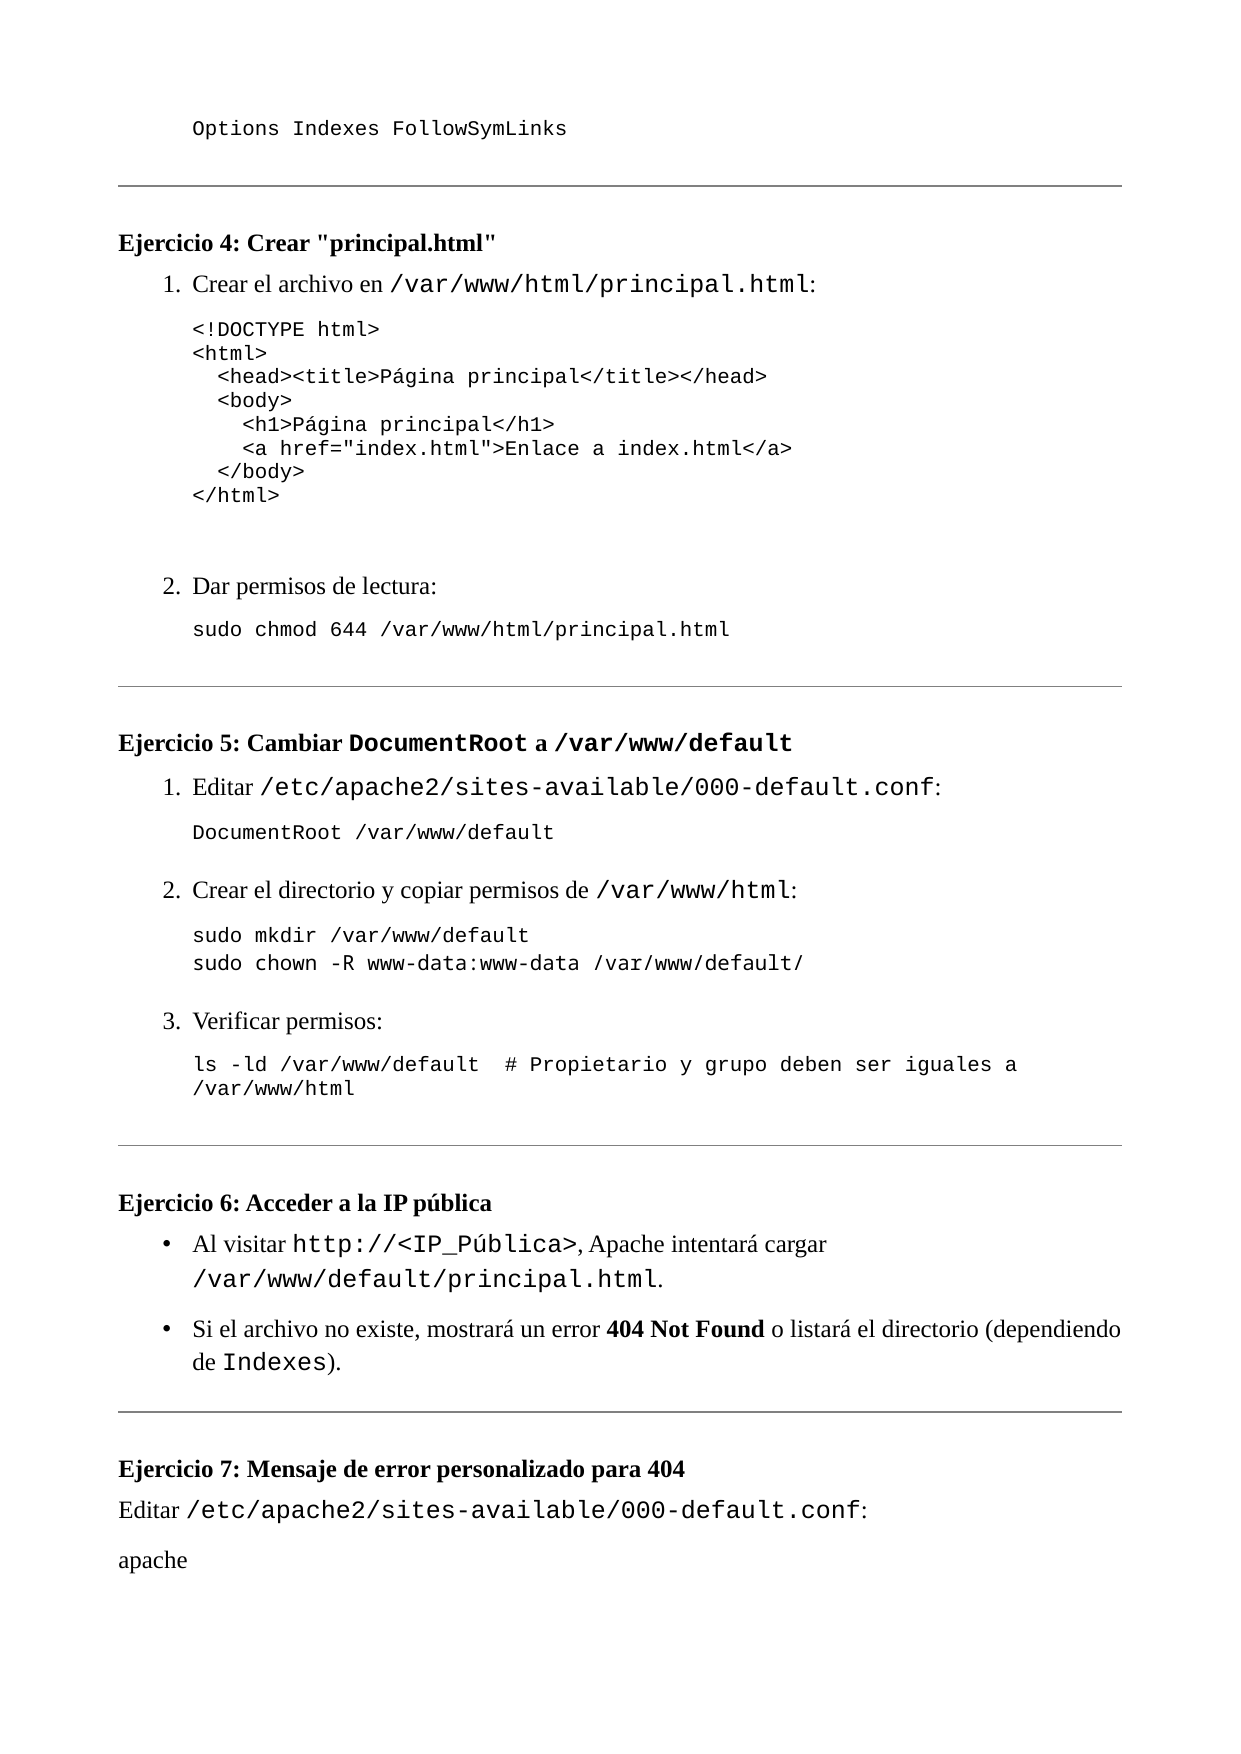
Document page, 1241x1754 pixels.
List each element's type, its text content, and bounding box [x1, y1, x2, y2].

list </body> [162, 461, 1122, 485]
list <!DOCTYPE html> [162, 319, 1122, 343]
list Run HTML [162, 538, 1122, 567]
list Editar /etc/apache2/sites-available/000-default.conf: [162, 772, 1122, 803]
list Verificar permisos: [162, 1006, 1122, 1035]
list Crear el archivo en /var/www/html/principal.html: [162, 269, 1122, 300]
list <head><title>Página principal</title></head> [162, 367, 1122, 390]
list Crear el directorio y copiar permisos de /var/www/html: [162, 875, 1122, 906]
subtitle Ejercicio 7: Mensaje de error personalizado para 404 [118, 1454, 1122, 1482]
list <a href="index.html">Enlace a index.html</a> [162, 437, 1122, 461]
list DocumentRoot /var/www/default [162, 822, 1122, 845]
list <body> [162, 390, 1122, 414]
subtitle Ejercicio 5: Cambiar DocumentRoot a /var/www/default [118, 728, 1122, 759]
list Dar permisos de lectura: [162, 571, 1122, 600]
list Si el archivo no existe, mostrará un error 404 Not Found o listará el directorio (dependiendo de Indexes). [162, 1314, 1122, 1378]
list sudo mkdir /var/www/default [162, 925, 1122, 948]
list <h1>Página principal</h1> [162, 414, 1122, 437]
list </html> [162, 485, 1122, 508]
list Options Indexes FollowSymLinks [162, 118, 1122, 142]
list <html> [162, 343, 1122, 367]
text Editar /etc/apache2/sites-available/000-default.conf: [118, 1495, 1122, 1526]
subtitle Ejercicio 4: Crear "principal.html" [118, 228, 1122, 257]
text apache [118, 1545, 1122, 1574]
list ls -ld /var/www/default # Propietario y grupo deben ser iguales a /var/www/html [162, 1054, 1122, 1101]
subtitle Ejercicio 6: Acceder a la IP pública [118, 1188, 1122, 1216]
list sudo chown -R www-data:www-data /var/www/default/ [162, 948, 1122, 977]
list Al visitar http://<IP_Pública>, Apache intentará cargar /var/www/default/principal.html. [162, 1229, 1122, 1295]
list sudo chmod 644 /var/www/html/principal.html [162, 618, 1122, 642]
